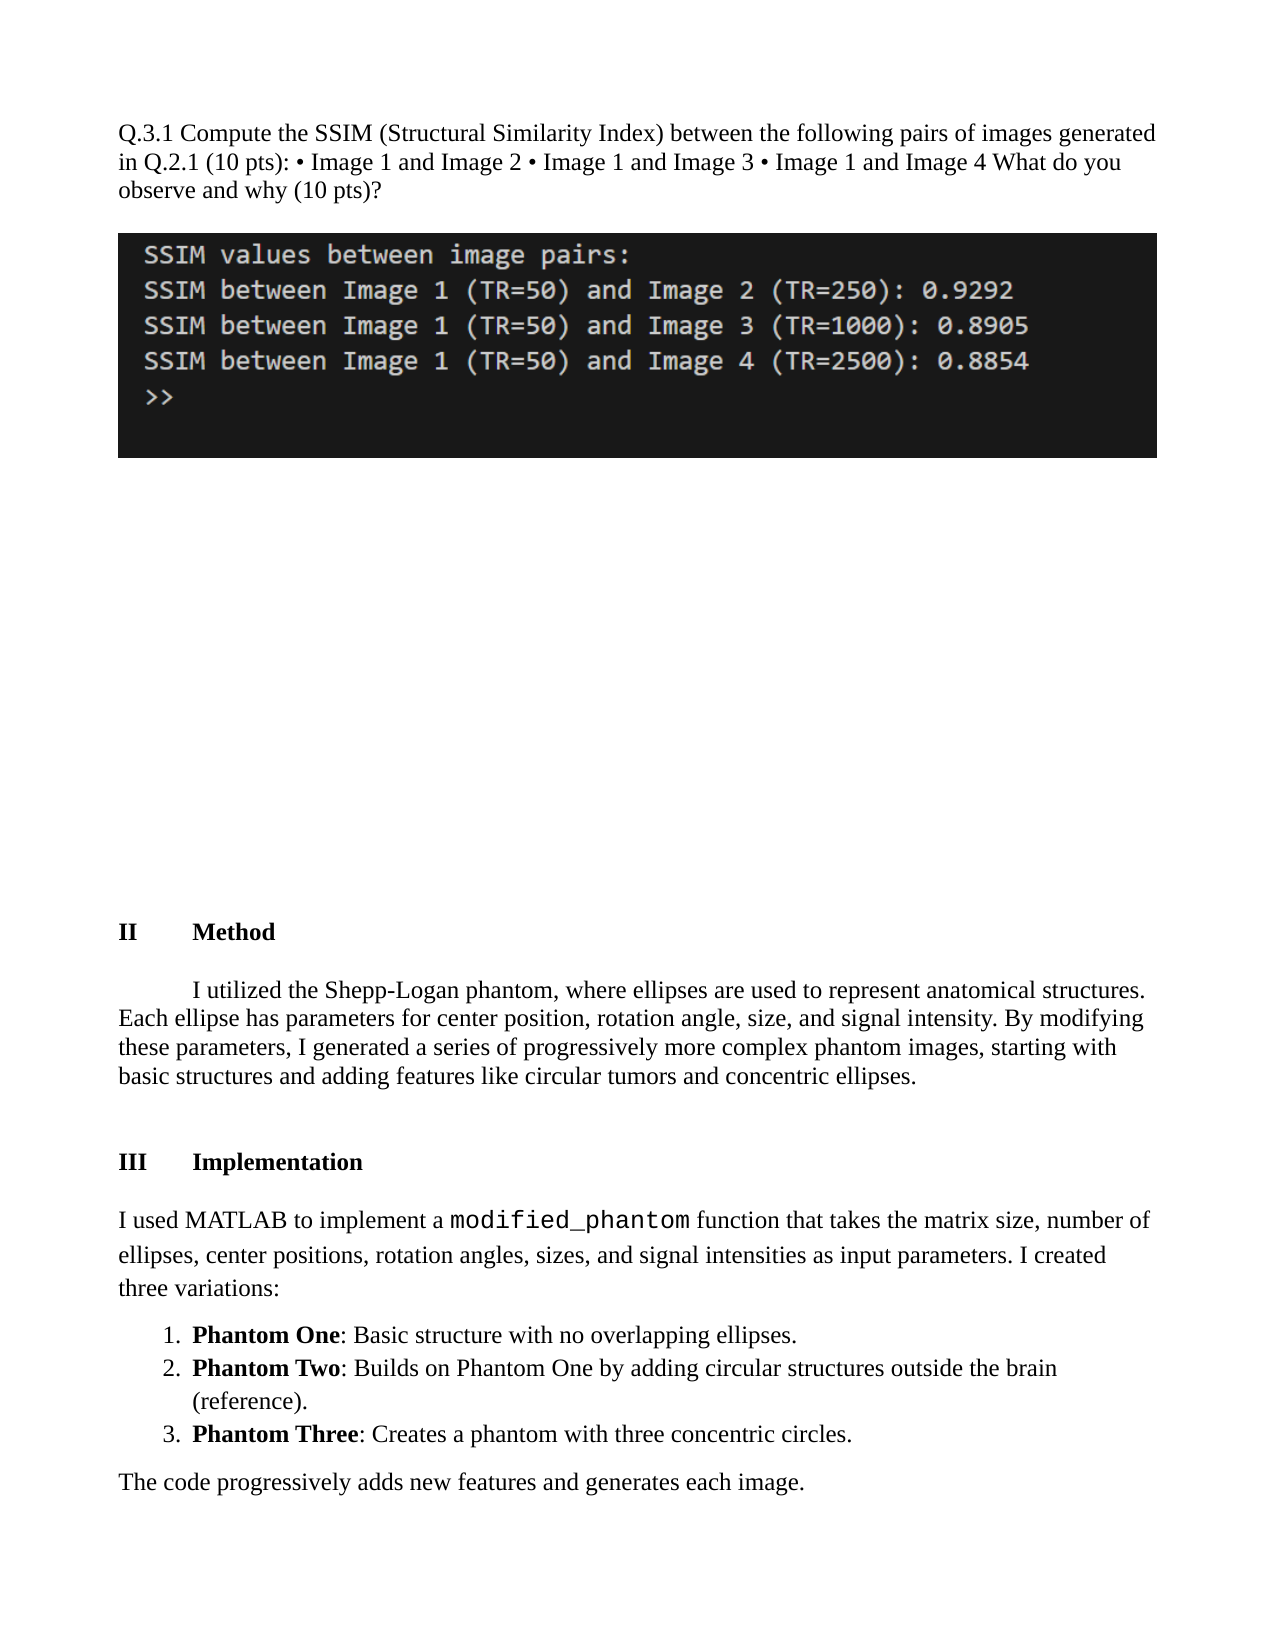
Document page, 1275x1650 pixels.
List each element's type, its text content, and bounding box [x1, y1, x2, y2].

text I utilized the Shepp-Logan phantom, where ellipses are used to represent anatomical structures. Each ellipse has parameters for center position, rotation angle, size, and signal intensity. By modifying these parameters, I generated a series of progressively more complex phantom images, starting with basic structures and adding features like circular tumors and concentric ellipses. [118, 975, 1157, 1090]
text II Method [118, 917, 1157, 946]
text III Implementation [118, 1147, 1157, 1176]
list Phantom Three: Creates a phantom with three concentric circles. [162, 1419, 1157, 1448]
text I used MATLAB to implement a modified_phantom function that takes the matrix size, number of ellipses, center positions, rotation angles, sizes, and signal intensities as input parameters. I created three variations: [118, 1205, 1157, 1302]
picture [118, 233, 1157, 458]
list Phantom One: Basic structure with no overlapping ellipses. [162, 1320, 1157, 1349]
list Phantom Two: Builds on Phantom One by adding circular structures outside the brain (reference). [162, 1353, 1157, 1415]
text The code progressively adds new features and generates each image. [118, 1467, 1157, 1496]
text Q.3.1 Compute the SSIM (Structural Similarity Index) between the following pairs of images generated in Q.2.1 (10 pts): • Image 1 and Image 2 • Image 1 and Image 3 • Image 1 and Image 4 What do you observe and why (10 pts)? [118, 118, 1157, 204]
